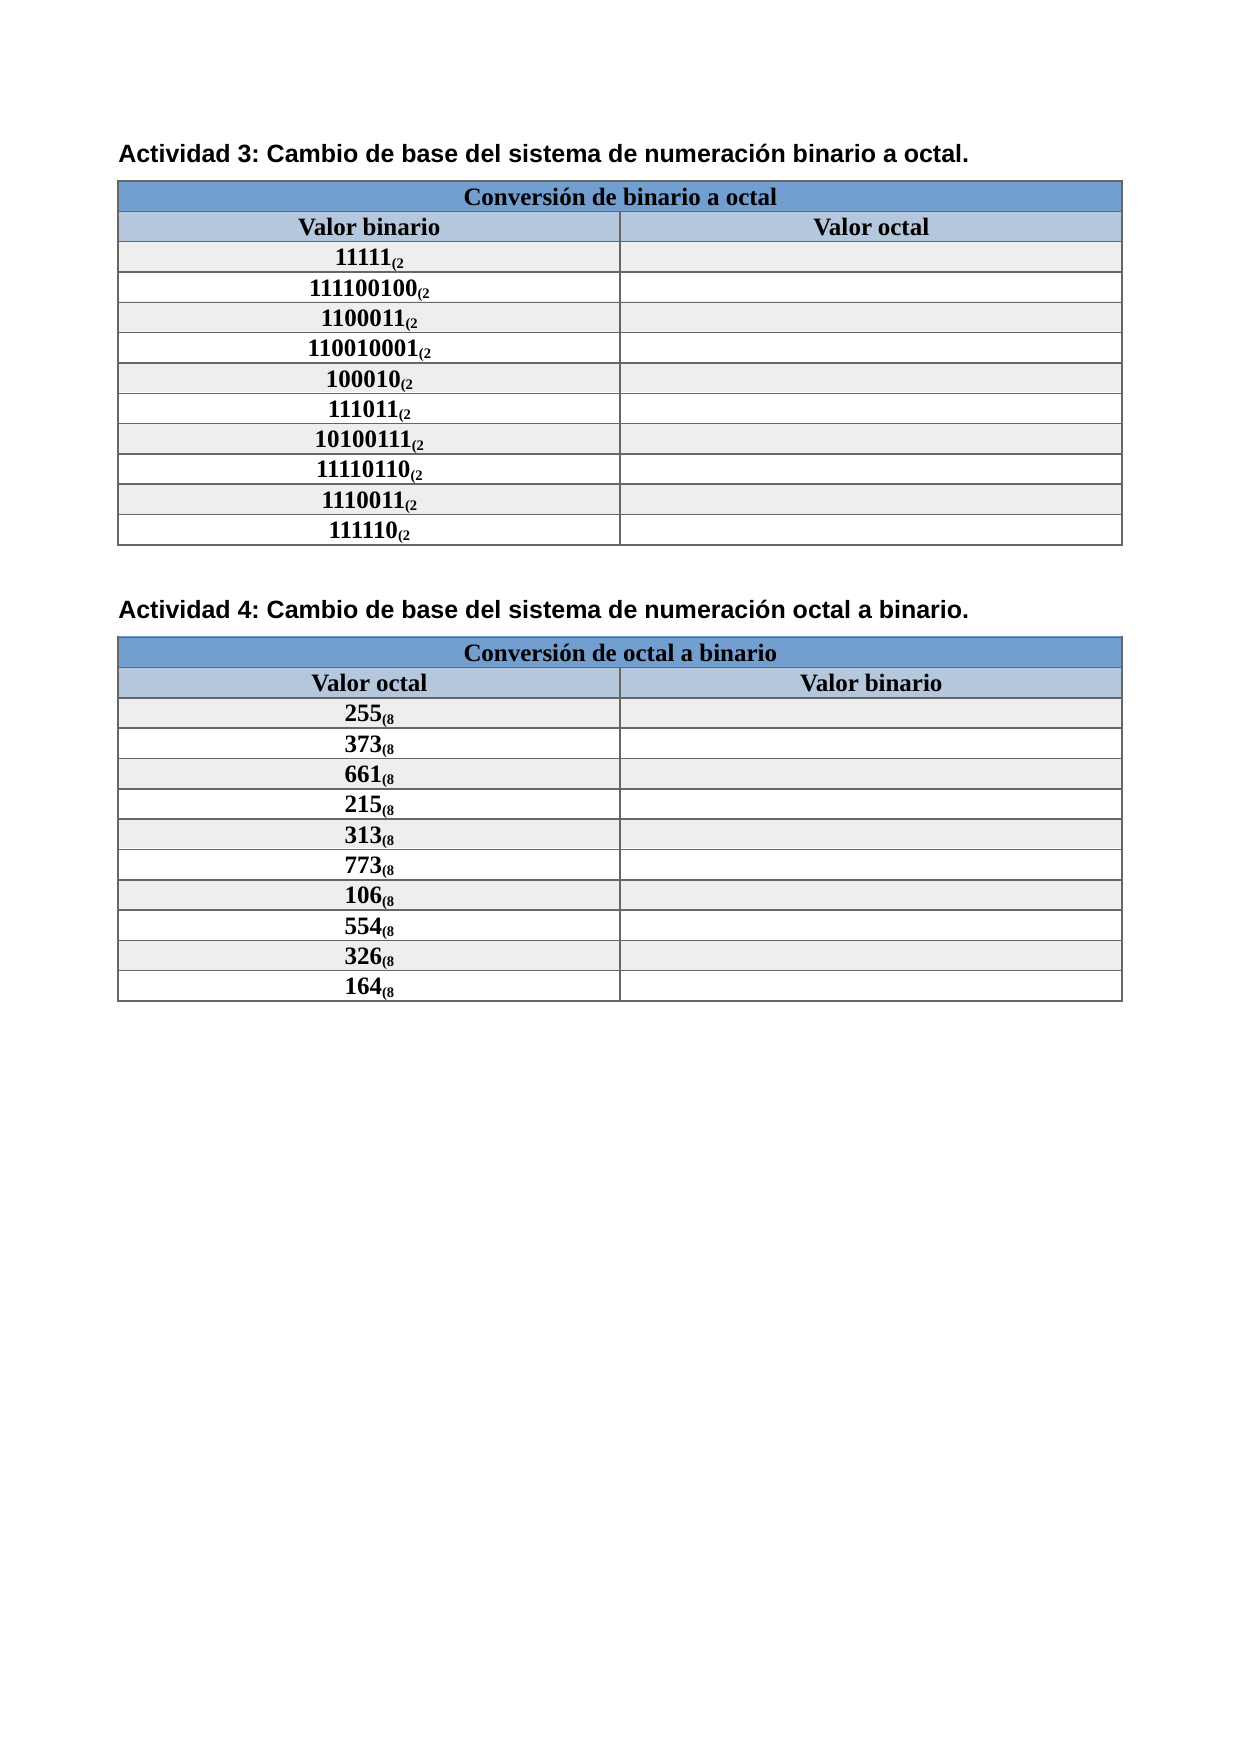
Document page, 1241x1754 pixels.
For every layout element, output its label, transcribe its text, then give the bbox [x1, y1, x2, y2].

table_header Conversión de octal a binario [119, 638, 1121, 667]
table_cell [621, 911, 1121, 939]
table_cell [621, 485, 1121, 514]
table_cell [621, 790, 1121, 818]
table_cell 373(8 [119, 729, 619, 758]
table_cell [621, 941, 1121, 970]
table_cell [621, 850, 1121, 879]
table_cell [621, 394, 1121, 423]
table_cell 554(8 [119, 911, 619, 939]
table_cell [621, 424, 1121, 453]
subtitle Actividad 3: Cambio de base del sistema de numeración binario a octal. [118, 139, 1122, 168]
table_cell 106(8 [119, 881, 619, 909]
table_cell [621, 455, 1121, 483]
table_cell [621, 729, 1121, 758]
table_cell [621, 820, 1121, 848]
table_cell 1100011(2 [119, 303, 619, 332]
table_cell [621, 273, 1121, 301]
table_cell 111100100(2 [119, 273, 619, 301]
table_cell 10100111(2 [119, 424, 619, 453]
table_cell [621, 515, 1121, 544]
table_cell 326(8 [119, 941, 619, 970]
table_cell 255(8 [119, 699, 619, 727]
table_cell 773(8 [119, 850, 619, 879]
table_cell 313(8 [119, 820, 619, 848]
table_cell Valor binario [621, 668, 1121, 697]
table_cell 661(8 [119, 759, 619, 788]
table_cell 110010001(2 [119, 333, 619, 362]
table_cell 100010(2 [119, 364, 619, 392]
table_cell [621, 242, 1121, 271]
table_cell Valor octal [621, 212, 1121, 241]
subtitle Actividad 4: Cambio de base del sistema de numeración octal a binario. [118, 595, 1122, 624]
table_cell [621, 333, 1121, 362]
table_cell 11110110(2 [119, 455, 619, 483]
table_cell [621, 699, 1121, 727]
table_cell Valor octal [119, 668, 619, 697]
table_cell [621, 364, 1121, 392]
table_cell 11111(2 [119, 242, 619, 271]
table_cell [621, 881, 1121, 909]
table_cell 111011(2 [119, 394, 619, 423]
table_cell [621, 303, 1121, 332]
table_cell 111110(2 [119, 515, 619, 544]
table_cell [621, 971, 1121, 1000]
table_cell [621, 759, 1121, 788]
table_cell 164(8 [119, 971, 619, 1000]
table_cell Valor binario [119, 212, 619, 241]
table_cell 215(8 [119, 790, 619, 818]
table_header Conversión de binario a octal [119, 182, 1121, 211]
table_cell 1110011(2 [119, 485, 619, 514]
